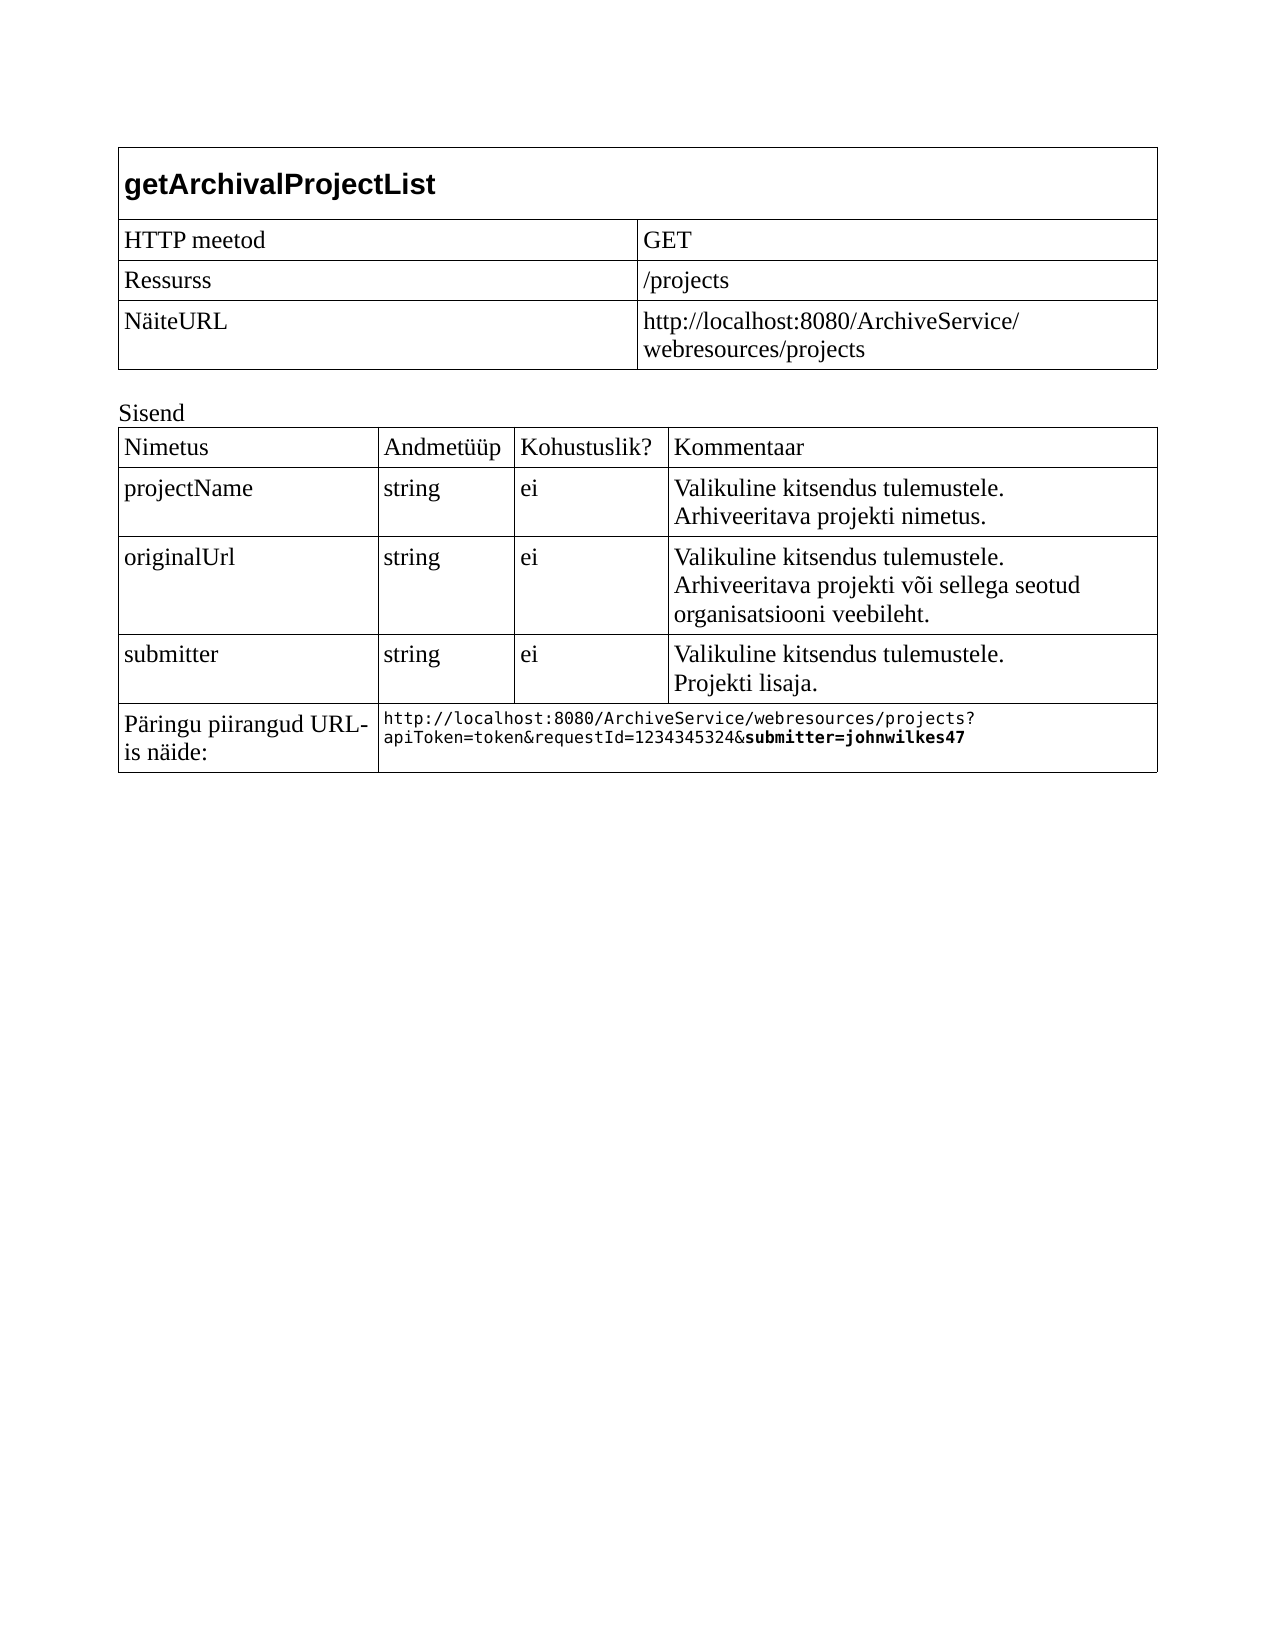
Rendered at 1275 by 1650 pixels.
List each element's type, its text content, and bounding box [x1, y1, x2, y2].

table_cell projectName [119, 468, 378, 536]
table_cell Valikuline kitsendus tulemustele. Arhiveeritava projekti nimetus. [669, 468, 1157, 536]
table_cell Valikuline kitsendus tulemustele. Projekti lisaja. [669, 635, 1157, 703]
table_header Kohustuslik? [515, 428, 668, 467]
table_cell string [379, 537, 514, 634]
text Sisend [118, 398, 1157, 427]
table_cell http://localhost:8080/ArchiveService/webresources/projects?apiToken=token&requestId=1234345324&submitter=johnwilkes47 [379, 704, 1157, 772]
table_cell ei [515, 537, 668, 634]
table_cell ei [515, 468, 668, 536]
table_header Kommentaar [669, 428, 1157, 467]
table_cell Valikuline kitsendus tulemustele. Arhiveeritava projekti või sellega seotud organisatsiooni veebileht. [669, 537, 1157, 634]
table_cell string [379, 635, 514, 703]
table_cell HTTP meetod [119, 220, 637, 259]
table_header Andmetüüp [379, 428, 514, 467]
table_header getArchivalProjectList [119, 148, 1157, 219]
table_cell /projects [638, 261, 1157, 300]
table_cell Ressurss [119, 261, 637, 300]
table_cell GET [638, 220, 1157, 259]
table_header Nimetus [119, 428, 378, 467]
table_cell string [379, 468, 514, 536]
table_cell NäiteURL [119, 301, 637, 369]
table_cell http://localhost:8080/ArchiveService/webresources/projects [638, 301, 1157, 369]
table_cell submitter [119, 635, 378, 703]
table_cell Päringu piirangud URL-is näide: [119, 704, 378, 772]
table_cell originalUrl [119, 537, 378, 634]
table_cell ei [515, 635, 668, 703]
